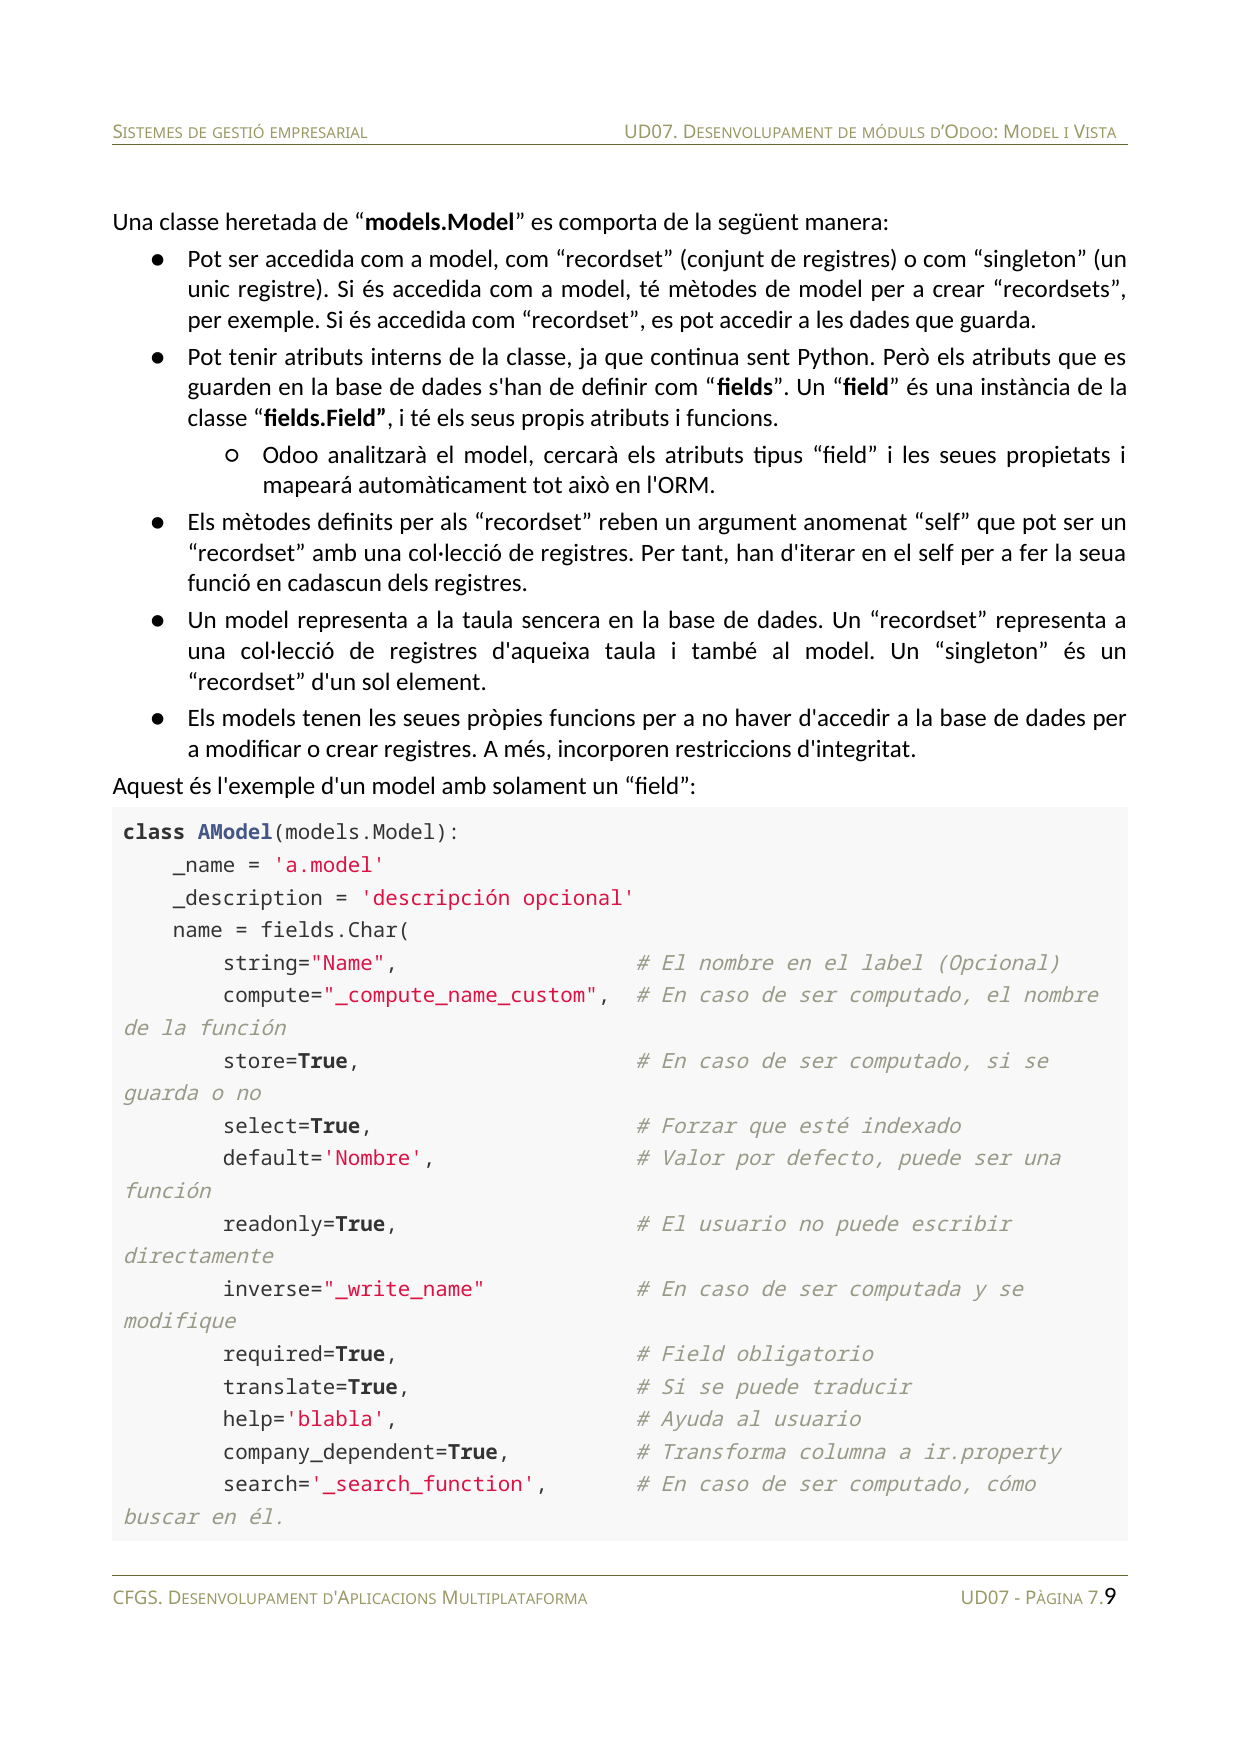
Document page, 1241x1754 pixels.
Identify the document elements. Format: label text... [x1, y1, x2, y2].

list Els mètodes definits per als “recordset” reben un argument anomenat “self” que pot ser un “recordset” amb una col·lecció de registres. Per tant, han d'iterar en el self per a fer la seua funció en cadascun dels registres. [150, 507, 1128, 598]
table_header class AModel(models.Model): _name = 'a.model' _description = 'descripción opcional' name = fields.Char( string="Name", # El nombre en el label (Opcional) compute="_compute_name_custom", # En caso de ser computado, el nombre de la función store=True, # En caso de ser computado, si se guarda o no select=True, # Forzar que esté indexado default='Nombre', # Valor por defecto, puede ser una función readonly=True, # El usuario no puede escribir directamente inverse="_write_name" # En caso de ser computada y se modifique required=True, # Field obligatorio translate=True, # Si se puede traducir help='blabla', # Ayuda al usuario company_dependent=True, # Transforma columna a ir.property search='_search_function', # En caso de ser computado, cómo buscar en él. [112, 807, 1128, 1541]
list Un model representa a la taula sencera en la base de dades. Un “recordset” representa a una col·lecció de registres d'aqueixa taula i també al model. Un “singleton” és un “recordset” d'un sol element. [150, 604, 1128, 696]
text Una classe heretada de “models.Model” es comporta de la següent manera: [112, 206, 1128, 237]
list Els models tenen les seues pròpies funcions per a no haver d'accedir a la base de dades per a modificar o crear registres. A més, incorporen restriccions d'integritat. [150, 703, 1128, 764]
list Pot ser accedida com a model, com “recordset” (conjunt de registres) o com “singleton” (un unic registre). Si és accedida com a model, té mètodes de model per a crear “recordsets”, per exemple. Si és accedida com “recordset”, es pot accedir a les dades que guarda. [150, 243, 1128, 334]
list Pot tenir atributs interns de la classe, ja que continua sent Python. Però els atributs que es guarden en la base de dades s'han de definir com “fields”. Un “field” és una instància de la classe “fields.Field”, i té els seus propis atributs i funcions. [150, 341, 1128, 433]
text Aquest és l'exemple d'un model amb solament un “field”: [112, 770, 1128, 801]
list Odoo analitzarà el model, cercarà els atributs tipus “field” i les seues propietats i mapeará automàticament tot això en l'ORM. [225, 439, 1128, 500]
